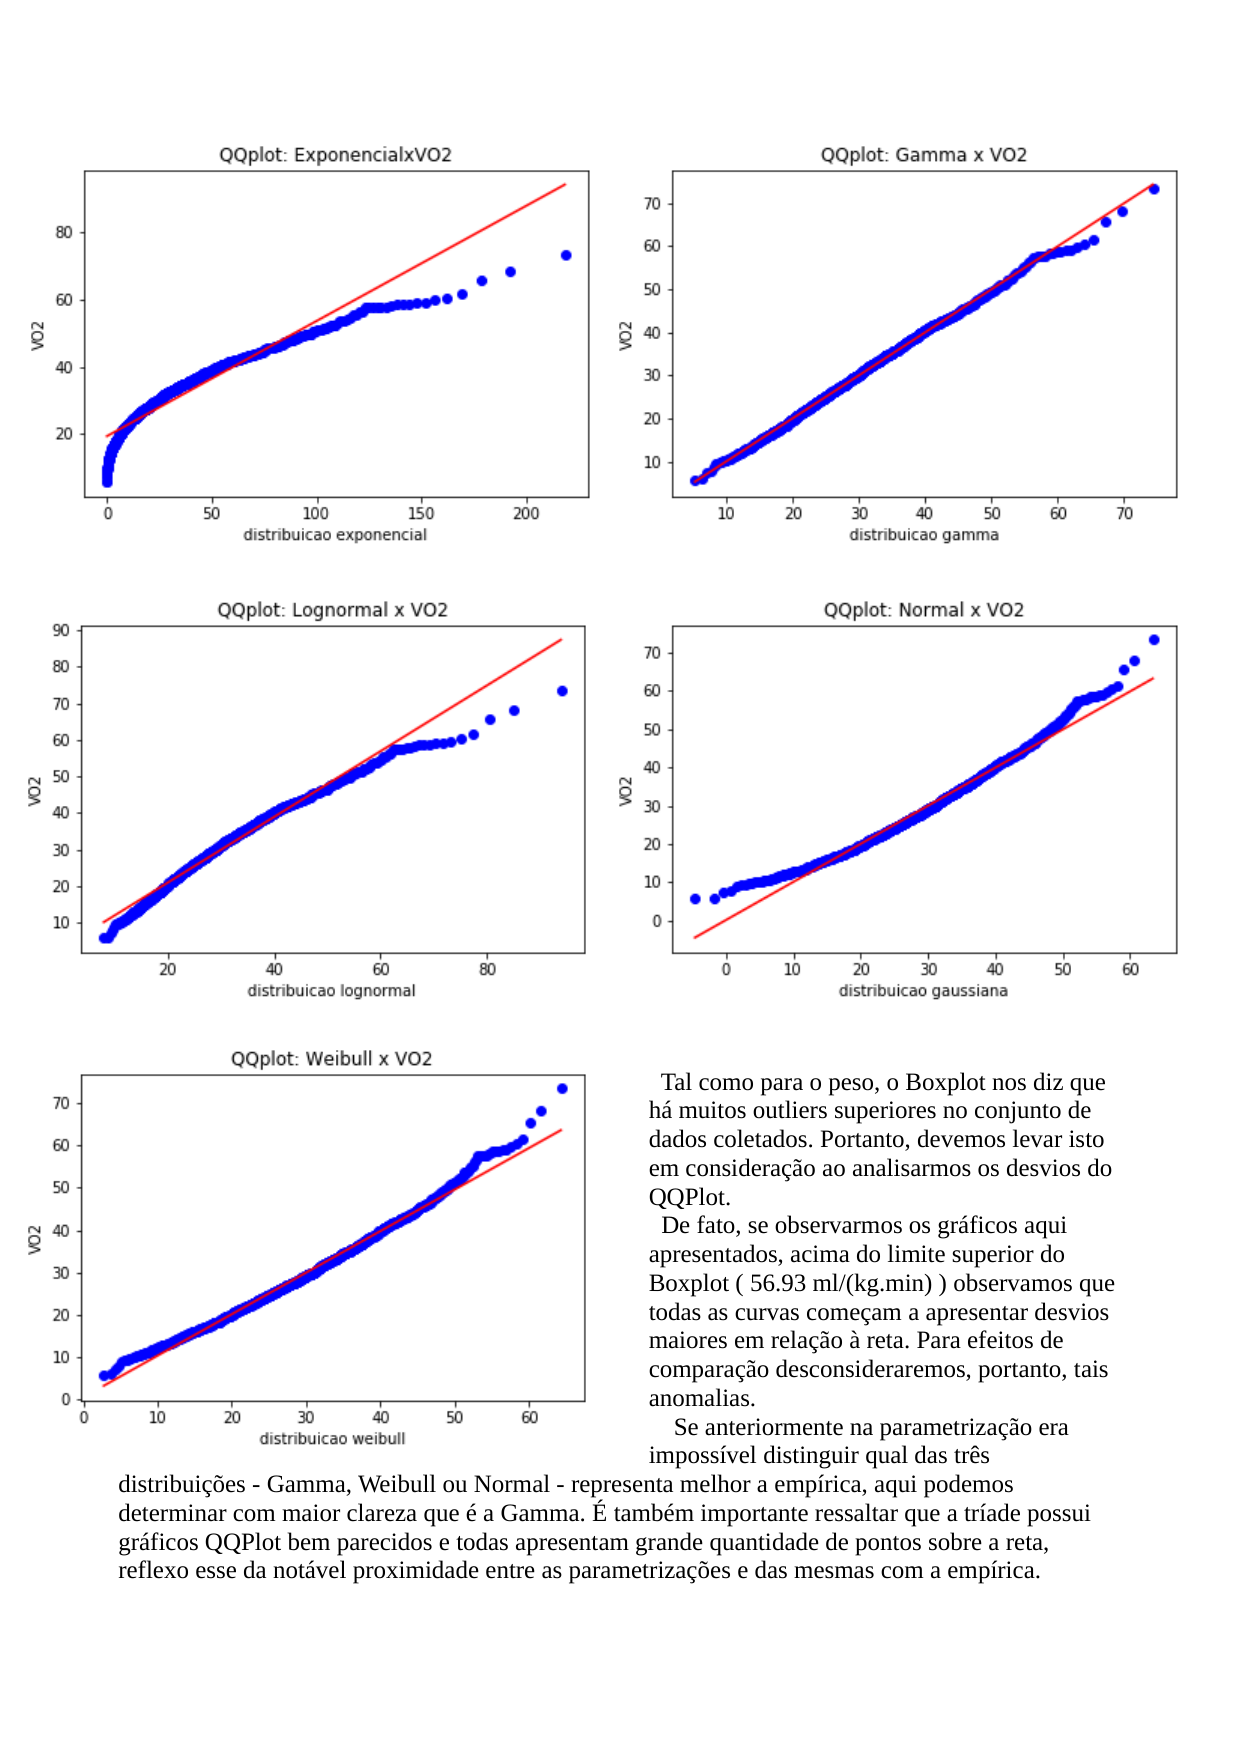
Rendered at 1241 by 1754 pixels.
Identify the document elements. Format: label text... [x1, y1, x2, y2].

text Se anteriormente na parametrização era impossível distinguir qual das três distribuições - Gamma, Weibull ou Normal - representa melhor a empírica, aqui podemos determinar com maior clareza que é a Gamma. É também importante ressaltar que a tríade possui gráficos QQPlot bem parecidos e todas apresentam grande quantidade de pontos sobre a reta, reflexo esse da notável proximidade entre as parametrizações e das mesmas com a empírica. [118, 1412, 1122, 1584]
picture [0, 1022, 649, 1455]
text Tal como para o peso, o Boxplot nos diz que há muitos outliers superiores no conjunto de dados coletados. Portanto, devemos levar isto em consideração ao analisarmos os desvios do QQPlot. [649, 1067, 1122, 1211]
picture [0, 574, 1240, 1007]
text De fato, se observarmos os gráficos aqui apresentados, acima do limite superior do Boxplot ( 56.93 ml/(kg.min) ) observamos que todas as curvas começam a apresentar desvios maiores em relação à reta. Para efeitos de comparação desconsideraremos, portanto, tais anomalias. [649, 1211, 1122, 1412]
picture [3, 118, 1240, 551]
